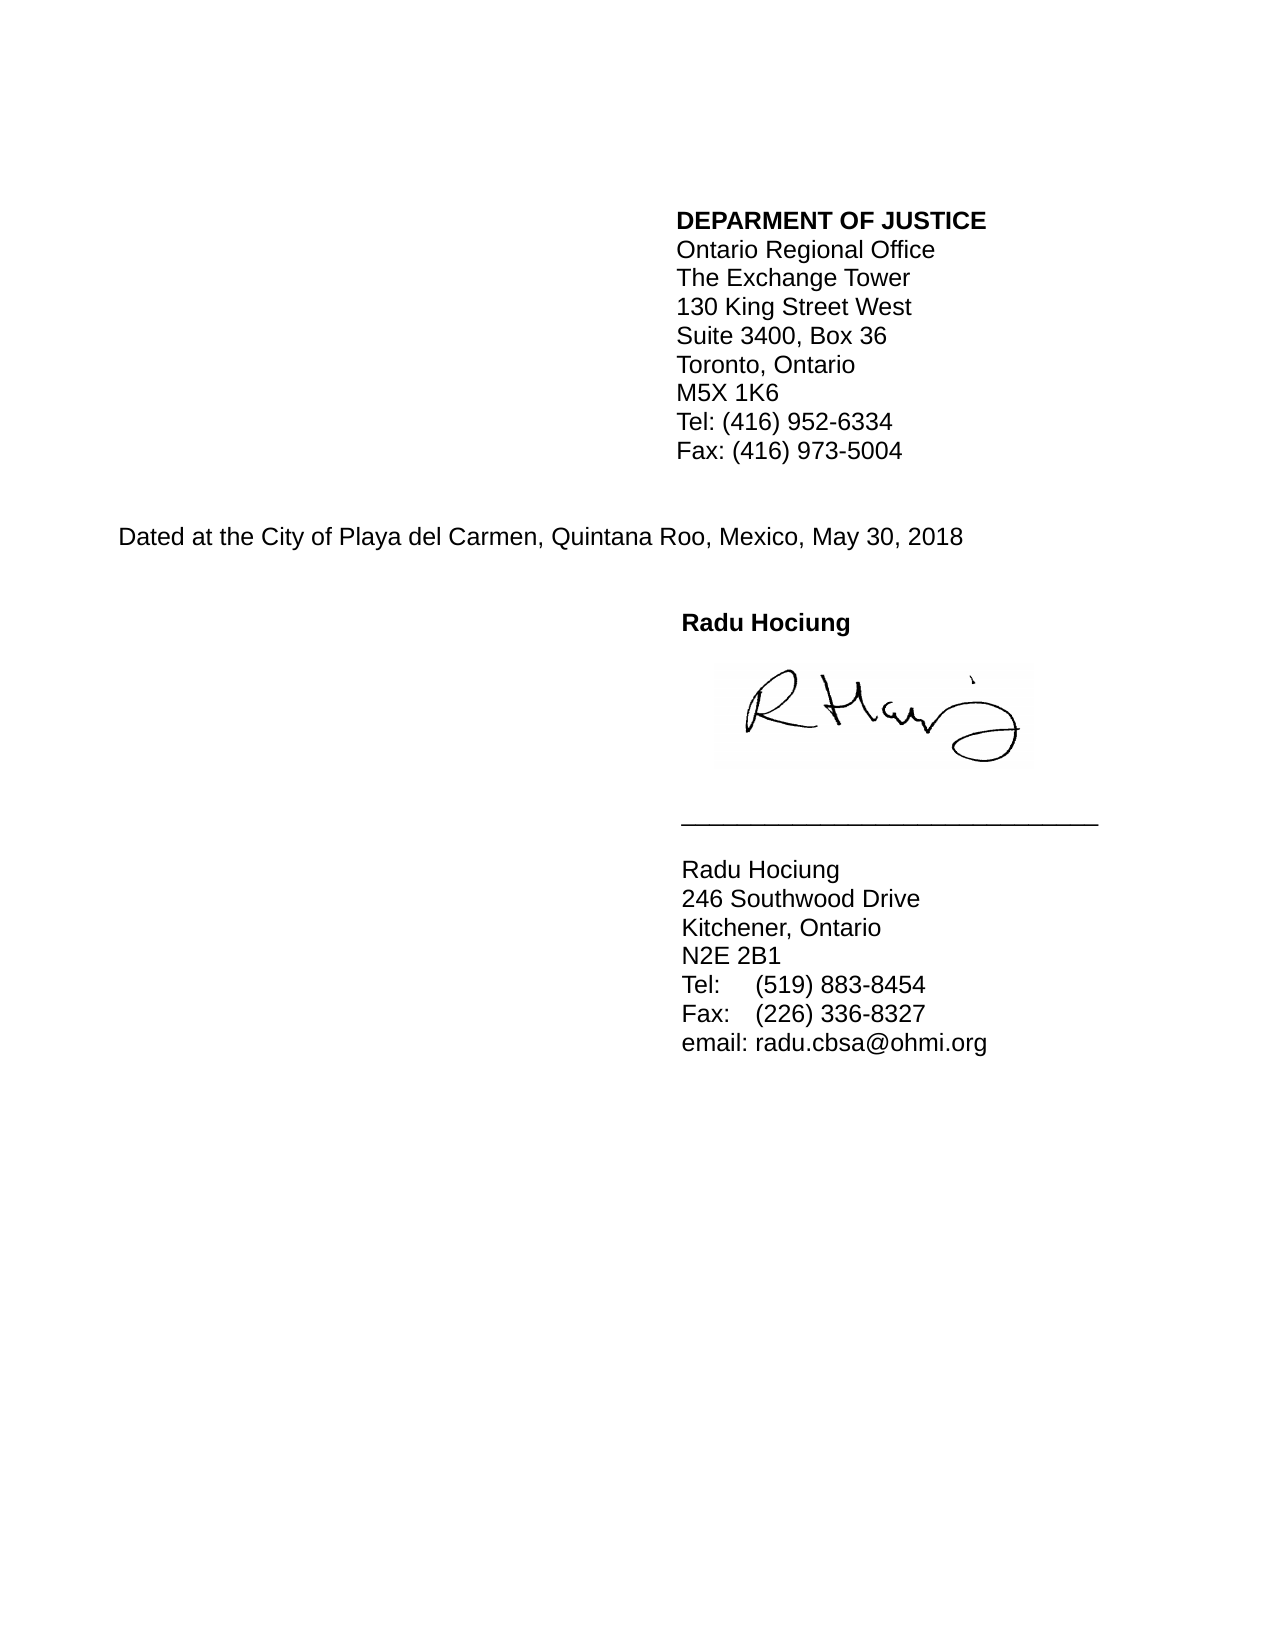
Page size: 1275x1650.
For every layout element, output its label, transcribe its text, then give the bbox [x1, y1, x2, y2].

subtitle Radu Hociung [681, 608, 1157, 637]
subtitle email: radu.cbsa@ohmi.org [681, 1027, 1157, 1056]
subtitle Tel: (416) 952-6334 [676, 407, 1157, 436]
subtitle Kitchener, Ontario [681, 912, 1157, 941]
picture [714, 662, 1035, 769]
subtitle DEPARMENT OF JUSTICE [676, 206, 1157, 234]
subtitle 130 King Street West [676, 292, 1157, 321]
subtitle ______________________________ [681, 797, 1157, 826]
subtitle Radu Hociung [681, 855, 1157, 884]
subtitle 246 Southwood Drive [681, 884, 1157, 912]
subtitle Toronto, Ontario [676, 349, 1157, 378]
subtitle N2E 2B1 [681, 941, 1157, 970]
subtitle Tel: (519) 883-8454 [681, 970, 1157, 999]
subtitle Suite 3400, Box 36 [676, 321, 1157, 349]
subtitle The Exchange Tower [676, 263, 1157, 292]
subtitle Dated at the City of Playa del Carmen, Quintana Roo, Mexico, May 30, 2018 [118, 522, 1157, 551]
subtitle Fax: (226) 336-8327 [681, 999, 1157, 1027]
subtitle M5X 1K6 [676, 378, 1157, 407]
subtitle Fax: (416) 973-5004 [676, 436, 1157, 464]
subtitle Ontario Regional Office [676, 234, 1157, 263]
